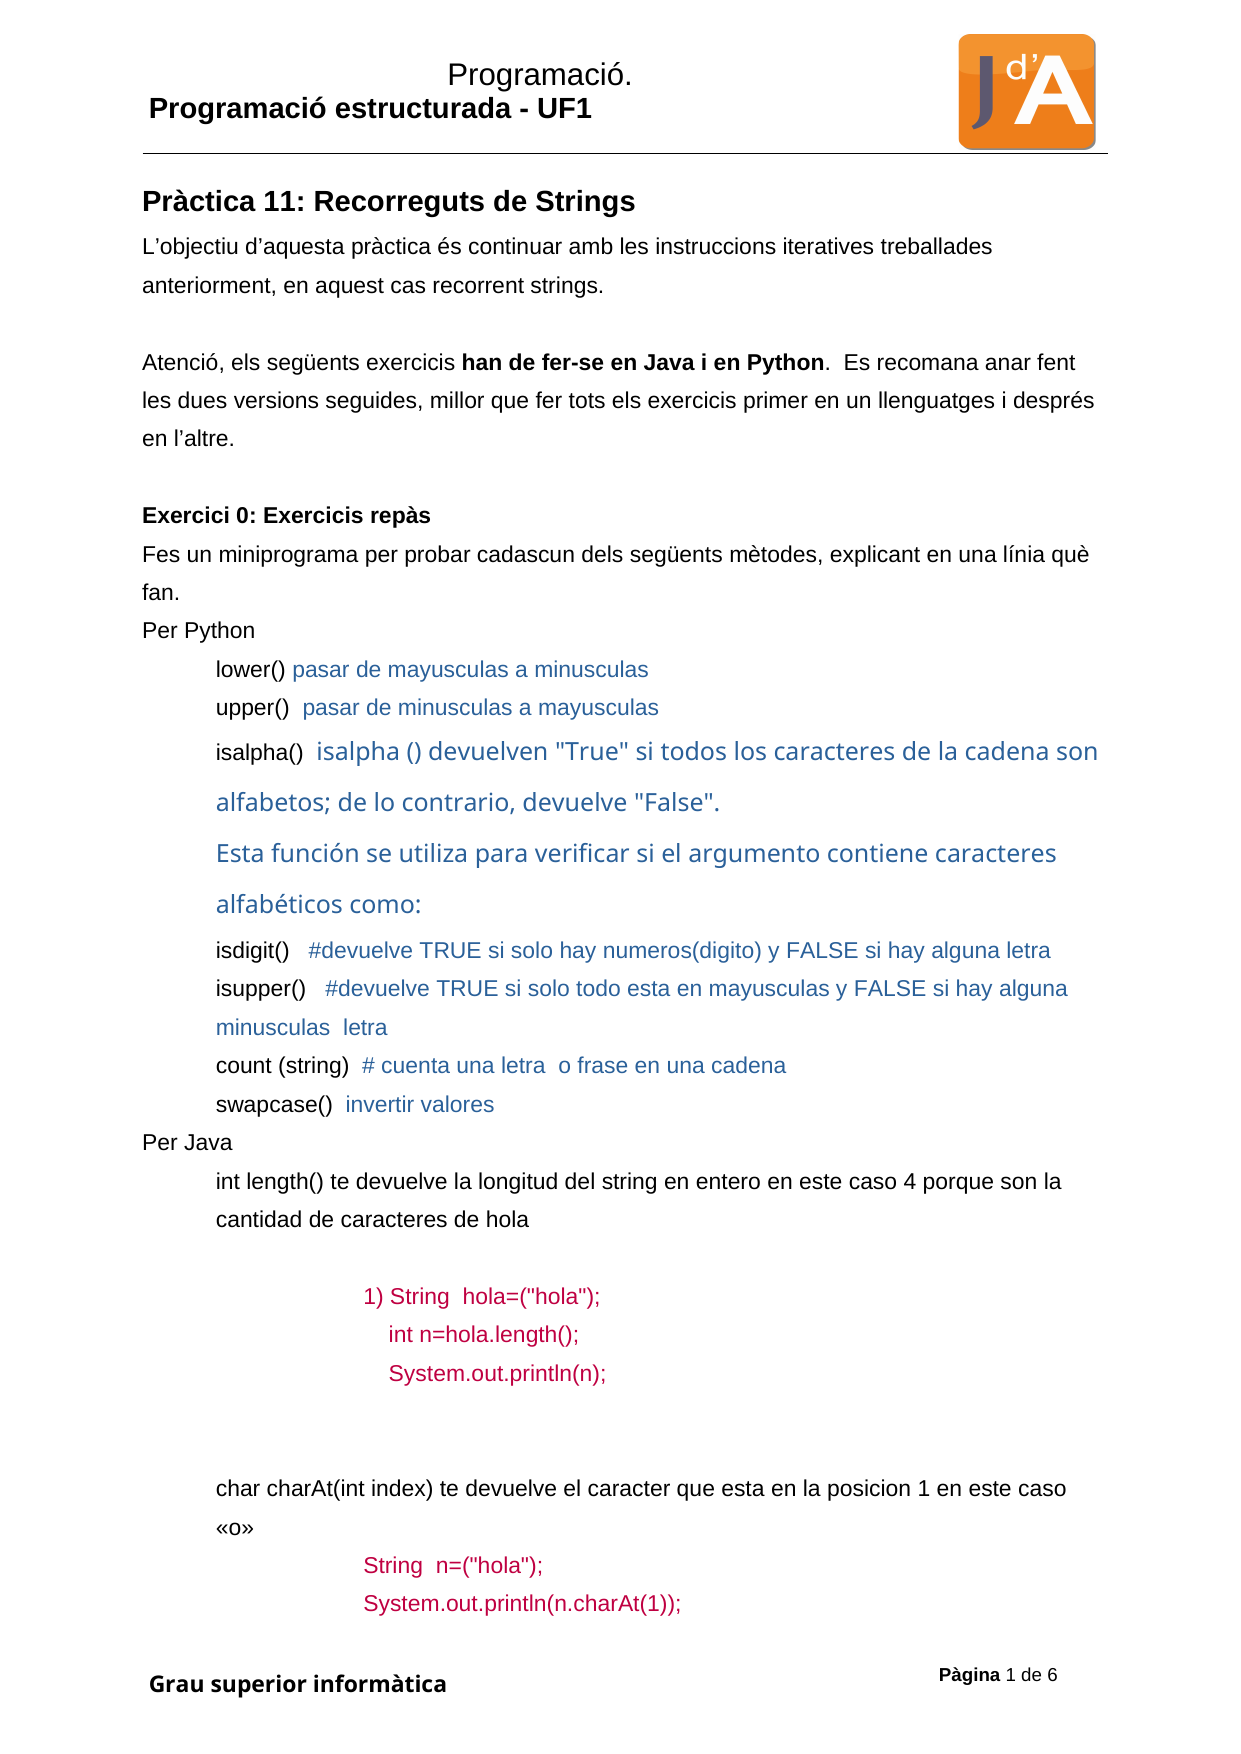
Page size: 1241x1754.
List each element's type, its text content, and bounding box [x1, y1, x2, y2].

text upper() pasar de minusculas a mayusculas [216, 695, 1107, 721]
text swapcase() invertir valores [216, 1091, 1107, 1117]
text Fes un miniprograma per probar cadascun dels següents mètodes, explicant en una línia què fan. [142, 541, 1107, 605]
text isalpha() isalpha () devuelven "True" si todos los caracteres de la cadena son alfabetos; de lo contrario, devuelve "False". Esta función se utiliza para verificar si el argumento contiene caracteres alfabéticos como: [216, 733, 1107, 921]
text lower() pasar de mayusculas a minusculas [216, 657, 1107, 682]
text Exercici 0: Exercicis repàs [142, 503, 1107, 528]
text 1) String hola=("hola"); [216, 1284, 1107, 1309]
text char charAt(int index) te devuelve el caracter que esta en la posicion 1 en este caso «o» [216, 1476, 1107, 1540]
text String n=("hola"); [216, 1553, 1107, 1578]
text Atenció, els següents exercicis han de fer-se en Java i en Python. Es recomana anar fent les dues versions seguides, millor que fer tots els exercicis primer en un llenguatges i després en l’altre. [142, 349, 1107, 452]
text L’objectiu d’aquesta pràctica és continuar amb les instruccions iteratives treballades anteriorment, en aquest cas recorrent strings. [142, 234, 1107, 298]
text System.out.println(n.charAt(1)); [216, 1591, 1107, 1617]
text isupper() #devuelve TRUE si solo todo esta en mayusculas y FALSE si hay alguna minusculas letra [216, 976, 1107, 1040]
picture [958, 34, 1096, 150]
text int n=hola.length(); [216, 1322, 1107, 1348]
text isdigit() #devuelve TRUE si solo hay numeros(digito) y FALSE si hay alguna letra [216, 938, 1107, 963]
text Per Python [142, 618, 1107, 644]
text Per Java [142, 1130, 1107, 1156]
text int length() te devuelve la longitud del string en entero en este caso 4 porque son la cantidad de caracteres de hola [216, 1168, 1107, 1232]
text Pràctica 11: Recorreguts de Strings [142, 185, 1107, 218]
text count (string) # cuenta una letra o frase en una cadena [216, 1053, 1107, 1079]
text System.out.println(n); [216, 1361, 1107, 1386]
